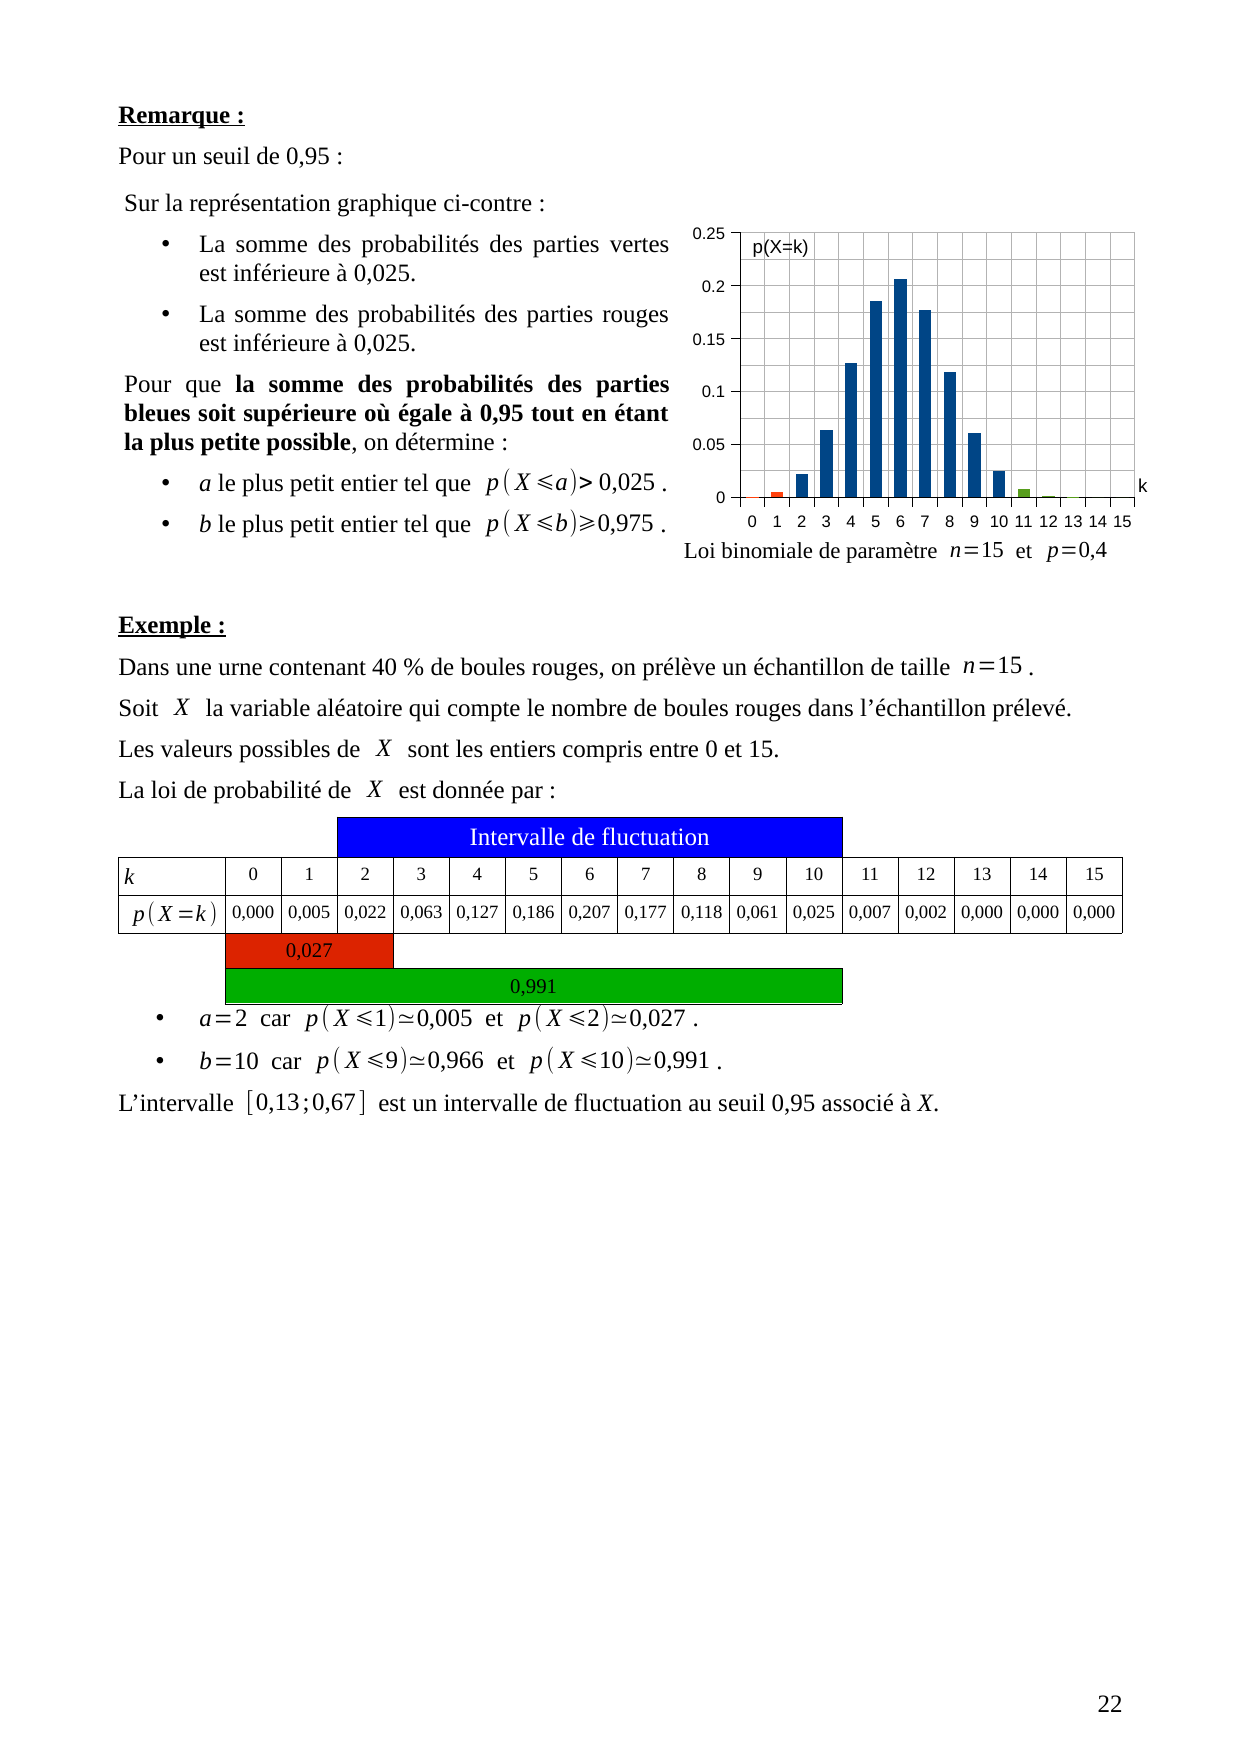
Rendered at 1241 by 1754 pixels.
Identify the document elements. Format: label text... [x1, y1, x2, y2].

table_cell [1066, 934, 1122, 968]
table_cell 0,991 [226, 969, 842, 1003]
table_cell 4 [450, 858, 505, 895]
table_header [118, 817, 225, 857]
table_header [898, 817, 954, 857]
text Remarque : [118, 100, 1122, 129]
text Les valeurs possibles de sont les entiers compris entre 0 et 15. [118, 734, 1122, 763]
table_cell 6 [562, 858, 617, 895]
table_cell 13 [955, 858, 1010, 895]
table_cell [730, 934, 786, 968]
list car et . [156, 1003, 1122, 1033]
table_header Sur la représentation graphique ci-contre : La somme des probabilités des parties vertes est inférieure à 0,025. La somme des probabilités des parties rouges est inférieure à 0,025. Pour que la somme des probabilités des parties bleues soit supérieure où égale à 0,95 tout en étant la plus petite possible, on détermine : a le plus petit entier tel que . b le plus petit entier tel que . [118, 183, 675, 569]
table_cell 0 [226, 858, 281, 895]
text Pour un seuil de 0,95 : [118, 141, 1122, 170]
table_cell [674, 934, 729, 968]
list car et . [156, 1046, 1122, 1076]
table_cell 9 [730, 858, 786, 895]
table_header [1010, 817, 1066, 857]
table_cell 7 [618, 858, 673, 895]
table_cell 0,127 [450, 896, 505, 933]
table_cell 0,000 [1011, 896, 1066, 933]
table_cell [1066, 968, 1122, 1003]
table_cell 0,207 [562, 896, 617, 933]
table_cell [954, 968, 1010, 1003]
table_cell 0,027 [226, 934, 393, 968]
table_cell 0,002 [899, 896, 954, 933]
table_cell 12 [899, 858, 954, 895]
table_cell 2 [338, 858, 393, 895]
table_cell 0,005 [282, 896, 337, 933]
table_cell 0,186 [506, 896, 561, 933]
table_header [281, 817, 337, 857]
table_cell 0,000 [1067, 896, 1122, 933]
text Dans une urne contenant 40 % de boules rouges, on prélève un échantillon de taille . [118, 652, 1122, 680]
table_cell 5 [506, 858, 561, 895]
table_cell 15 [1067, 858, 1122, 895]
table_cell 0,177 [618, 896, 673, 933]
table_cell k [119, 858, 225, 895]
table_cell 0,000 [955, 896, 1010, 933]
table_cell 10 [787, 858, 842, 895]
table_cell [954, 934, 1010, 968]
table_cell [394, 934, 449, 968]
table_cell 0,007 [843, 896, 898, 933]
table_cell [1010, 934, 1066, 968]
table_cell [118, 934, 225, 968]
table_cell 3 [394, 858, 449, 895]
table_cell 8 [674, 858, 729, 895]
table_cell 0,022 [338, 896, 393, 933]
text L’intervalle est un intervalle de fluctuation au seuil 0,95 associé à X. [118, 1088, 1122, 1117]
table_cell [843, 968, 898, 1003]
table_cell [561, 934, 617, 968]
table_cell [118, 968, 225, 1003]
table_cell [842, 934, 898, 968]
table_cell 0,118 [674, 896, 729, 933]
table_cell 0,063 [394, 896, 449, 933]
text La loi de probabilité de est donnée par : [118, 775, 1122, 804]
table_header [225, 817, 281, 857]
table_cell [898, 934, 954, 968]
table_cell [618, 934, 673, 968]
text Soit la variable aléatoire qui compte le nombre de boules rouges dans l’échantillon prélevé. [118, 693, 1122, 722]
table_cell [1010, 968, 1066, 1003]
table_cell 0,000 [226, 896, 281, 933]
table_header Intervalle de fluctuation [338, 818, 842, 857]
table_cell [786, 934, 842, 968]
table_cell 11 [843, 858, 898, 895]
table_cell [505, 934, 561, 968]
table_cell 0,061 [730, 896, 786, 933]
table_cell [449, 934, 505, 968]
table_header Loi binomiale de paramètre et [675, 183, 1122, 569]
table_cell [119, 896, 225, 933]
table_cell [898, 968, 954, 1003]
table_cell 0,025 [787, 896, 842, 933]
table_cell 14 [1011, 858, 1066, 895]
table_cell 1 [282, 858, 337, 895]
text Exemple : [118, 610, 1122, 639]
table_header [954, 817, 1010, 857]
table_header [1066, 817, 1122, 857]
table_header [843, 817, 898, 857]
